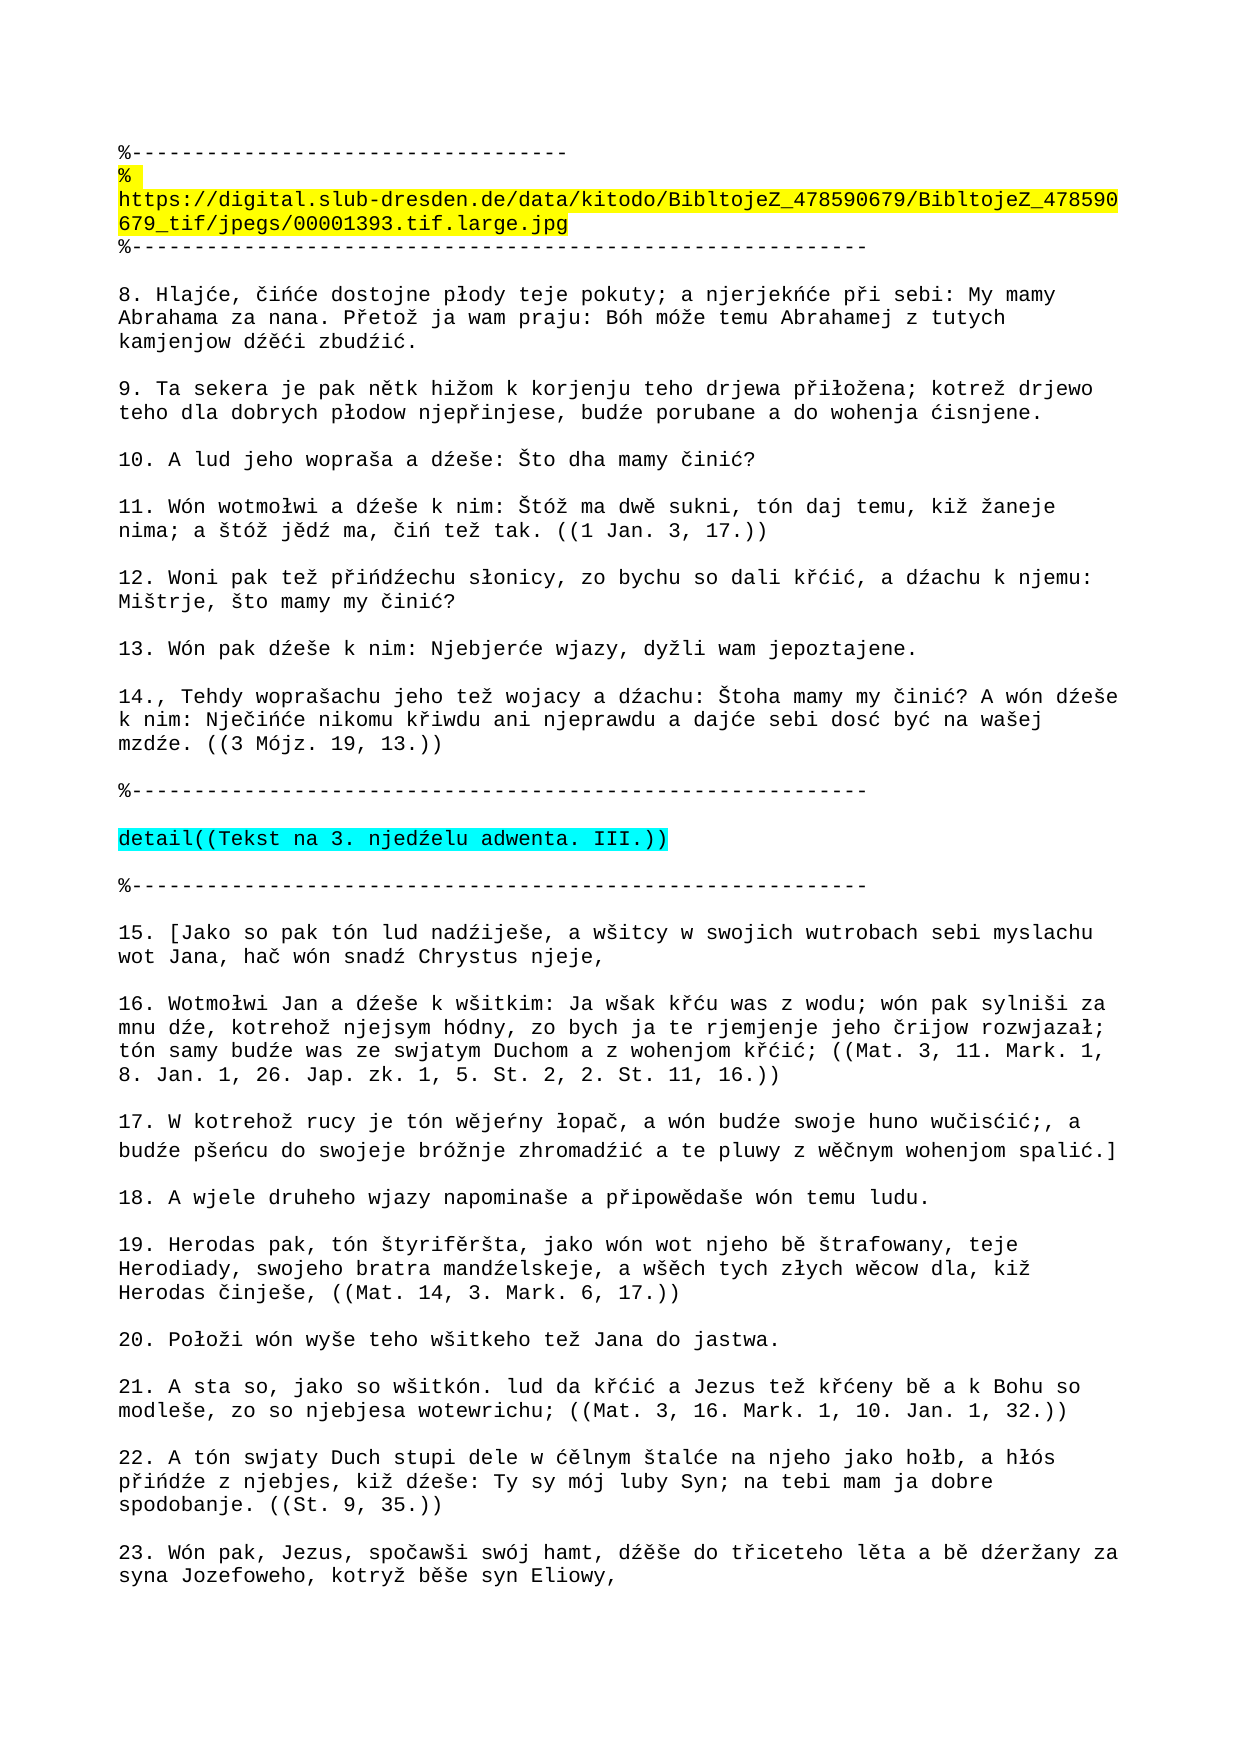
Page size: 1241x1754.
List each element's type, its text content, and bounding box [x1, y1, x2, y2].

text 23. Wón pak, Jezus, spočawši swój hamt, dźěše do třiceteho lěta a bě dźeržany za syna Jozefoweho, kotryž běše syn Eliowy, [118, 1542, 1122, 1589]
text %----------------------------------------------------------- [118, 875, 1122, 898]
text 18. A wjele druheho wjazy napominaše a připowědaše wón temu ludu. [118, 1187, 1122, 1211]
text %----------------------------------------------------------- [118, 780, 1122, 804]
text % https://digital.slub-dresden.de/data/kitodo/BibltojeZ_478590679/BibltojeZ_478590679_tif/jpegs/00001393.tif.large.jpg [118, 165, 1122, 236]
text %----------------------------------------------------------- [118, 236, 1122, 260]
text 20. Połoži wón wyše teho wšitkeho tež Jana do jastwa. [118, 1329, 1122, 1353]
text 11. Wón wotmołwi a dźeše k nim: Štóž ma dwě sukni, tón daj temu, kiž žaneje nima; a štóž jědź ma, čiń tež tak. ((1 Jan. 3, 17.)) [118, 496, 1122, 544]
text 16. Wotmołwi Jan a dźeše k wšitkim: Ja wšak křću was z wodu; wón pak sylniši za mnu dźe, kotrehož njejsym hódny, zo bych ja te rjemjenje jeho črijow rozwjazał; tón samy budźe was ze swjatym Duchom a z wohenjom křćić; ((Mat. 3, 11. Mark. 1, 8. Jan. 1, 26. Jap. zk. 1, 5. St. 2, 2. St. 11, 16.)) [118, 993, 1122, 1088]
text 12. Woni pak tež přińdźechu słonicy, zo bychu so dali křćić, a dźachu k njemu: Mištrje, što mamy my činić? [118, 567, 1122, 615]
text 22. A tón swjaty Duch stupi dele w ćělnym štalće na njeho jako hołb, a hłós přińdźe z njebjes, kiž dźeše: Ty sy mój luby Syn; na tebi mam ja dobre spodobanje. ((St. 9, 35.)) [118, 1447, 1122, 1518]
text detail((Tekst na 3. njedźelu adwenta. III.)) [118, 827, 1122, 851]
text 10. A lud jeho wopraša a dźeše: Što dha mamy činić? [118, 449, 1122, 473]
text 17. W kotrehož rucy je tón wějeŕny łopač, a wón budźe swoje huno wučisćić;, a budźe pšeńcu do swojeje bróžnje zhromadźić a te pluwy z wěčnym wohenjom spalić.] [118, 1111, 1122, 1163]
text 9. Ta sekera je pak nětk hižom k korjenju teho drjewa přiłožena; kotrež drjewo teho dla dobrych płodow njepřinjese, budźe porubane a do wohenja ćisnjene. [118, 378, 1122, 426]
text 21. A sta so, jako so wšitkón. lud da křćić a Jezus tež křćeny bě a k Bohu so modleše, zo so njebjesa wotewrichu; ((Mat. 3, 16. Mark. 1, 10. Jan. 1, 32.)) [118, 1376, 1122, 1423]
text 15. [Jako so pak tón lud nadźiješe, a wšitcy w swojich wutrobach sebi myslachu wot Jana, hač wón snadź Chrystus njeje, [118, 922, 1122, 969]
text 19. Herodas pak, tón štyrifěršta, jako wón wot njeho bě štrafowany, teje Herodiady, swojeho bratra mandźelskeje, a wšěch tych złych wěcow dla, kiž Herodas činješe, ((Mat. 14, 3. Mark. 6, 17.)) [118, 1234, 1122, 1305]
text 13. Wón pak dźeše k nim: Njebjerće wjazy, dyžli wam jepoztajene. [118, 638, 1122, 662]
text 8. Hlajće, čińće dostojne płody teje pokuty; a njerjekńće při sebi: My mamy Abrahama za nana. Přetož ja wam praju: Bóh móže temu Abrahamej z tutych kamjenjow dźěći zbudźić. [118, 284, 1122, 354]
text %----------------------------------- [118, 142, 1122, 165]
text 14., Tehdy woprašachu jeho tež wojacy a dźachu: Štoha mamy my činić? A wón dźeše k nim: Nječińće nikomu křiwdu ani njeprawdu a dajće sebi dosć być na wašej mzdźe. ((3 Mójz. 19, 13.)) [118, 686, 1122, 757]
